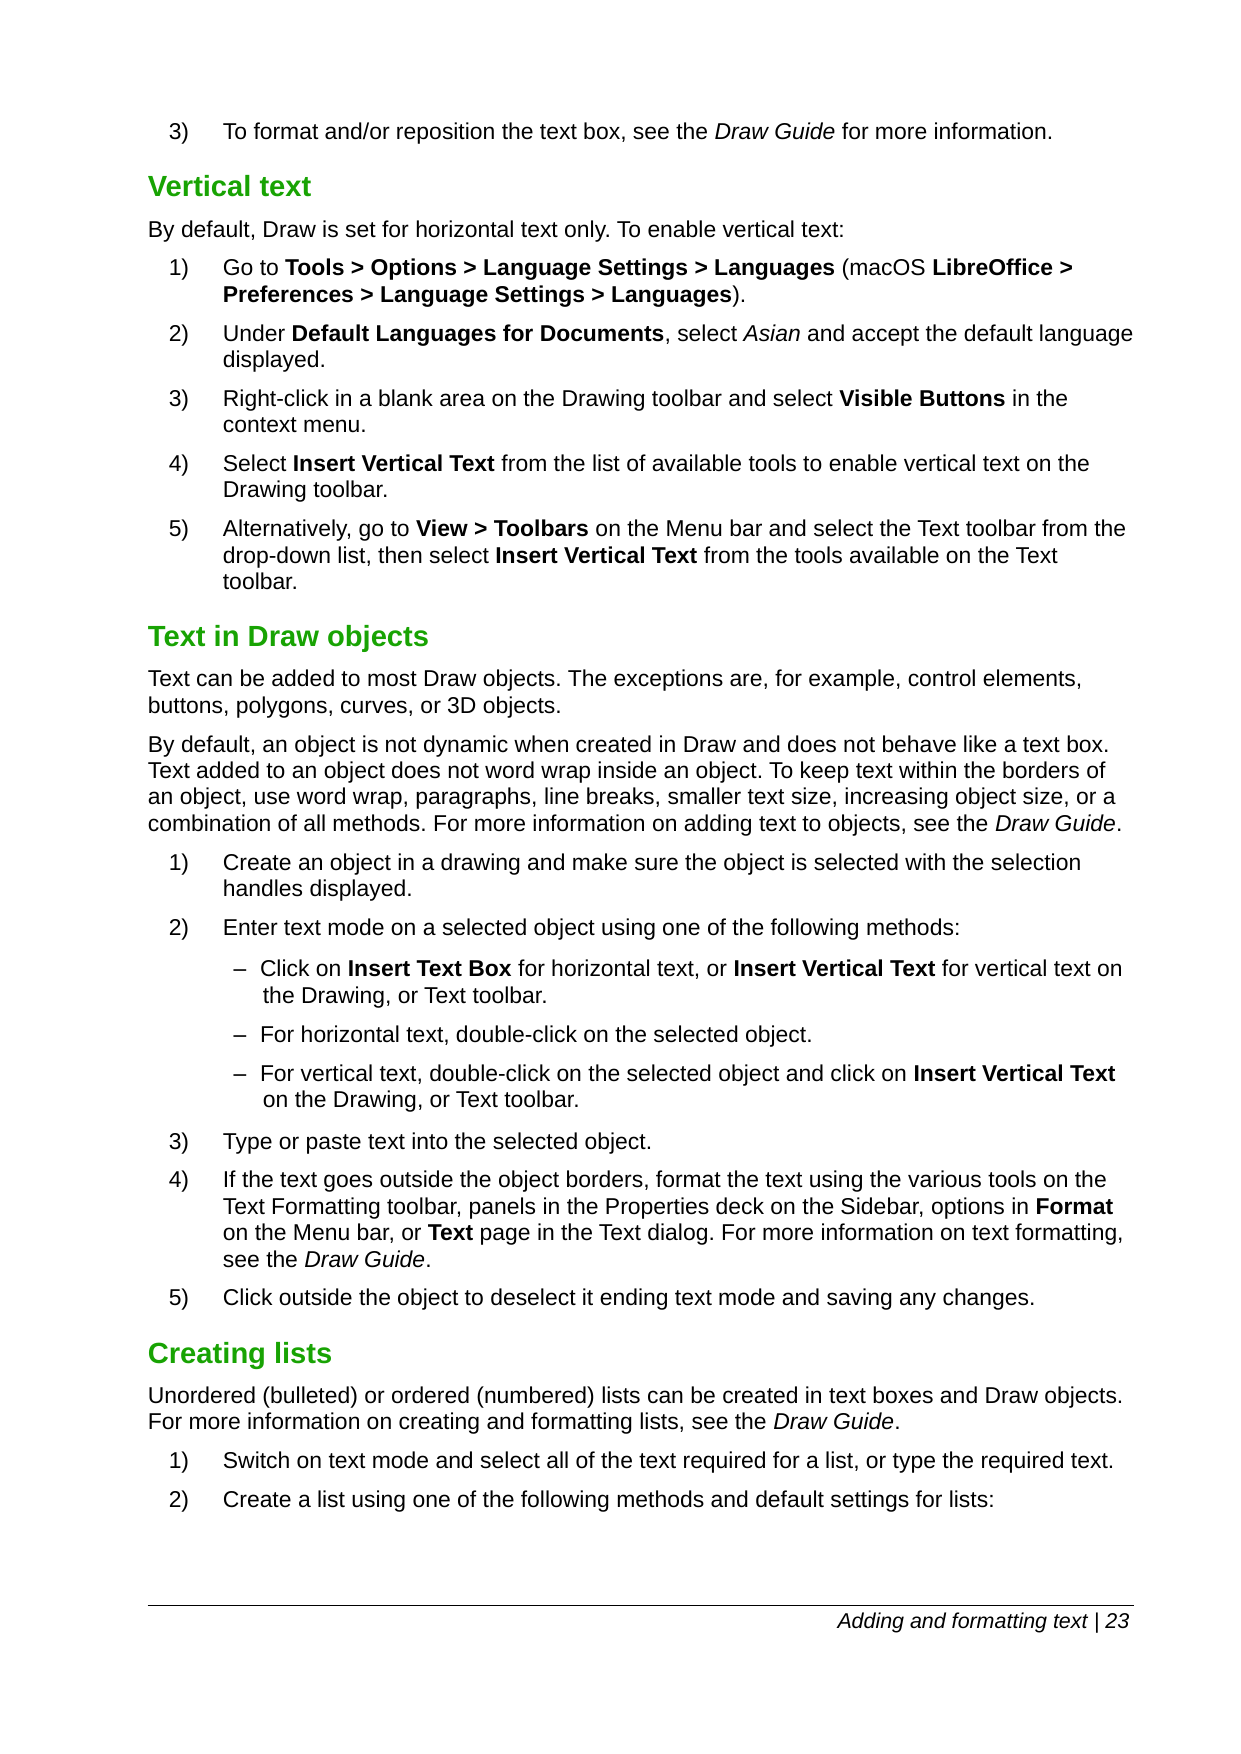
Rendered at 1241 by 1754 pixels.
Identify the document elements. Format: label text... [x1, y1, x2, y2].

list If the text goes outside the object borders, format the text using the various tools on the Text Formatting toolbar, panels in the Properties deck on the Sidebar, options in Format on the Menu bar, or Text page in the Text dialog. For more information on text formatting, see the Draw Guide. [189, 1166, 1134, 1272]
list Click outside the object to deselect it ending text mode and saving any changes. [189, 1284, 1134, 1311]
text Unordered (bulleted) or ordered (numbered) lists can be created in text boxes and Draw objects. For more information on creating and formatting lists, see the Draw Guide. [148, 1382, 1134, 1434]
text By default, an object is not dynamic when created in Draw and does not behave like a text box. Text added to an object does not word wrap inside an object. To keep text within the borders of an object, use word wrap, paragraphs, line breaks, smaller text size, increasing object size, or a combination of all methods. For more information on adding text to objects, see the Draw Guide. [148, 731, 1134, 836]
list For horizontal text, double-click on the selected object. [230, 1018, 1134, 1047]
list Switch on text mode and select all of the text required for a list, or type the required text. [189, 1447, 1134, 1473]
subtitle Text in Draw objects [148, 619, 1134, 653]
subtitle Vertical text [148, 169, 1134, 203]
list Create a list using one of the following methods and default settings for lists: [189, 1486, 1134, 1512]
list Create an object in a drawing and make sure the object is selected with the selection handles displayed. [189, 848, 1134, 901]
subtitle Creating lists [148, 1336, 1134, 1369]
text By default, Draw is set for horizontal text only. To enable vertical text: [148, 216, 1134, 242]
list Under Default Languages for Documents, select Asian and accept the default language displayed. [189, 319, 1134, 372]
list Enter text mode on a selected object using one of the following methods: [189, 914, 1134, 940]
list To format and/or reposition the text box, see the Draw Guide for more information. [189, 118, 1134, 144]
list Type or paste text into the selected object. [189, 1128, 1134, 1154]
list Right-click in a blank area on the Drawing toolbar and select Visible Buttons in the context menu. [189, 385, 1134, 437]
list Select Insert Vertical Text from the list of available tools to enable vertical text on the Drawing toolbar. [189, 450, 1134, 503]
list Click on Insert Text Box for horizontal text, or Insert Vertical Text for vertical text on the Drawing, or Text toolbar. [230, 952, 1134, 1008]
list Go to Tools > Options > Language Settings > Languages (macOS LibreOffice > Preferences > Language Settings > Languages). [189, 254, 1134, 307]
list For vertical text, double-click on the selected object and click on Insert Vertical Text on the Drawing, or Text toolbar. [230, 1057, 1134, 1115]
text Text can be added to most Draw objects. The exceptions are, for example, control elements, buttons, polygons, curves, or 3D objects. [148, 665, 1134, 718]
list Alternatively, go to View > Toolbars on the Menu bar and select the Text toolbar from the drop-down list, then select Insert Vertical Text from the tools available on the Text toolbar. [189, 515, 1134, 594]
